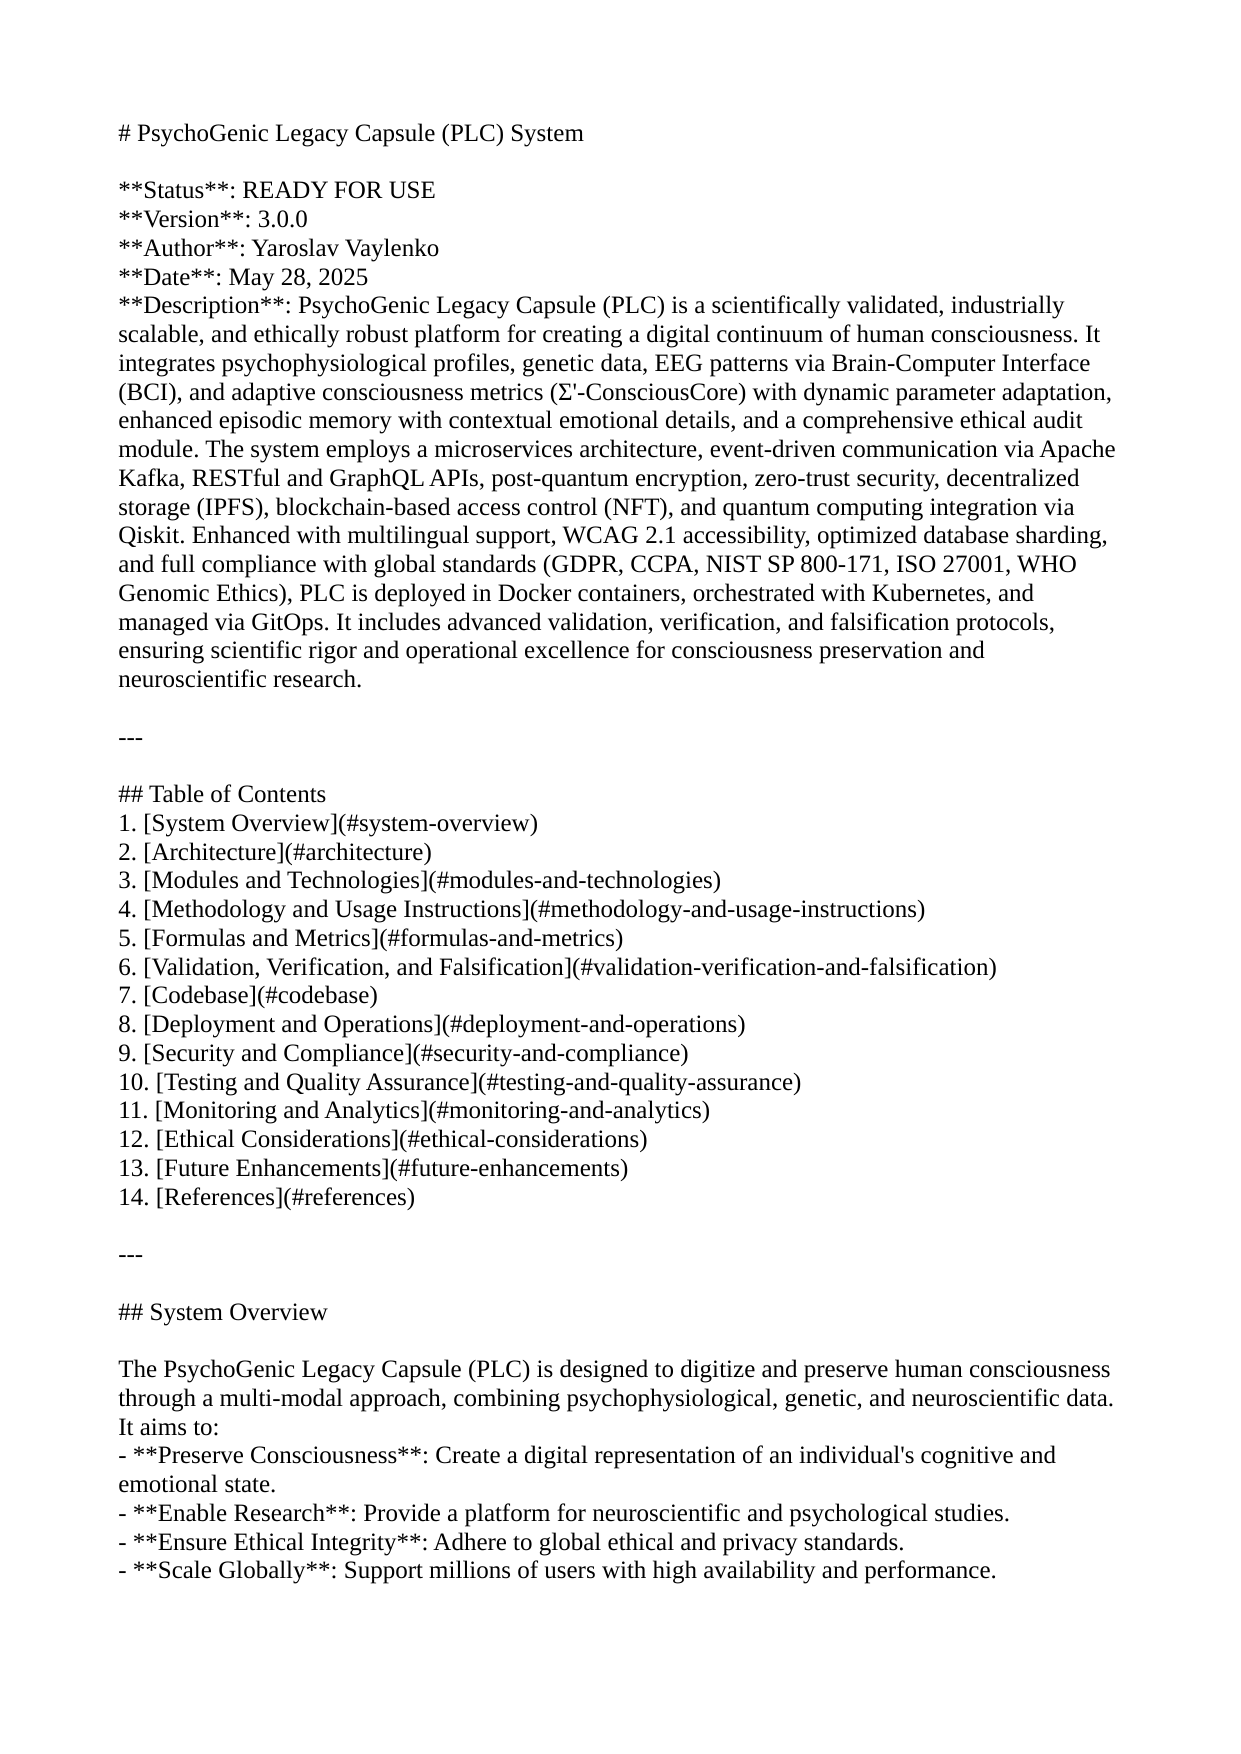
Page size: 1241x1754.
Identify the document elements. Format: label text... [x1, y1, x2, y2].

text 6. [Validation, Verification, and Falsification](#validation-verification-and-falsification) [118, 952, 1122, 981]
text 13. [Future Enhancements](#future-enhancements) [118, 1153, 1122, 1182]
text 8. [Deployment and Operations](#deployment-and-operations) [118, 1009, 1122, 1038]
text 1. [System Overview](#system-overview) [118, 808, 1122, 837]
text 4. [Methodology and Usage Instructions](#methodology-and-usage-instructions) [118, 894, 1122, 923]
text 11. [Monitoring and Analytics](#monitoring-and-analytics) [118, 1096, 1122, 1124]
text - **Scale Globally**: Support millions of users with high availability and performance. [118, 1556, 1122, 1584]
text - **Ensure Ethical Integrity**: Adhere to global ethical and privacy standards. [118, 1527, 1122, 1556]
text **Version**: 3.0.0 [118, 204, 1122, 233]
text 2. [Architecture](#architecture) [118, 837, 1122, 866]
text 14. [References](#references) [118, 1182, 1122, 1211]
text ## System Overview [118, 1297, 1122, 1326]
text - **Enable Research**: Provide a platform for neuroscientific and psychological studies. [118, 1498, 1122, 1527]
text **Date**: May 28, 2025 [118, 262, 1122, 291]
text **Author**: Yaroslav Vaylenko [118, 233, 1122, 262]
text 12. [Ethical Considerations](#ethical-considerations) [118, 1124, 1122, 1153]
text --- [118, 722, 1122, 751]
text ## Table of Contents [118, 779, 1122, 808]
text --- [118, 1239, 1122, 1268]
text # PsychoGenic Legacy Capsule (PLC) System [118, 118, 1122, 147]
text 3. [Modules and Technologies](#modules-and-technologies) [118, 866, 1122, 894]
text 7. [Codebase](#codebase) [118, 981, 1122, 1009]
text The PsychoGenic Legacy Capsule (PLC) is designed to digitize and preserve human consciousness through a multi-modal approach, combining psychophysiological, genetic, and neuroscientific data. It aims to: [118, 1354, 1122, 1441]
text 10. [Testing and Quality Assurance](#testing-and-quality-assurance) [118, 1067, 1122, 1096]
text - **Preserve Consciousness**: Create a digital representation of an individual's cognitive and emotional state. [118, 1441, 1122, 1498]
text 5. [Formulas and Metrics](#formulas-and-metrics) [118, 923, 1122, 952]
text **Description**: PsychoGenic Legacy Capsule (PLC) is a scientifically validated, industrially scalable, and ethically robust platform for creating a digital continuum of human consciousness. It integrates psychophysiological profiles, genetic data, EEG patterns via Brain-Computer Interface (BCI), and adaptive consciousness metrics (Σ'-ConsciousCore) with dynamic parameter adaptation, enhanced episodic memory with contextual emotional details, and a comprehensive ethical audit module. The system employs a microservices architecture, event-driven communication via Apache Kafka, RESTful and GraphQL APIs, post-quantum encryption, zero-trust security, decentralized storage (IPFS), blockchain-based access control (NFT), and quantum computing integration via Qiskit. Enhanced with multilingual support, WCAG 2.1 accessibility, optimized database sharding, and full compliance with global standards (GDPR, CCPA, NIST SP 800-171, ISO 27001, WHO Genomic Ethics), PLC is deployed in Docker containers, orchestrated with Kubernetes, and managed via GitOps. It includes advanced validation, verification, and falsification protocols, ensuring scientific rigor and operational excellence for consciousness preservation and neuroscientific research. [118, 291, 1122, 693]
text 9. [Security and Compliance](#security-and-compliance) [118, 1038, 1122, 1067]
text **Status**: READY FOR USE [118, 176, 1122, 204]
